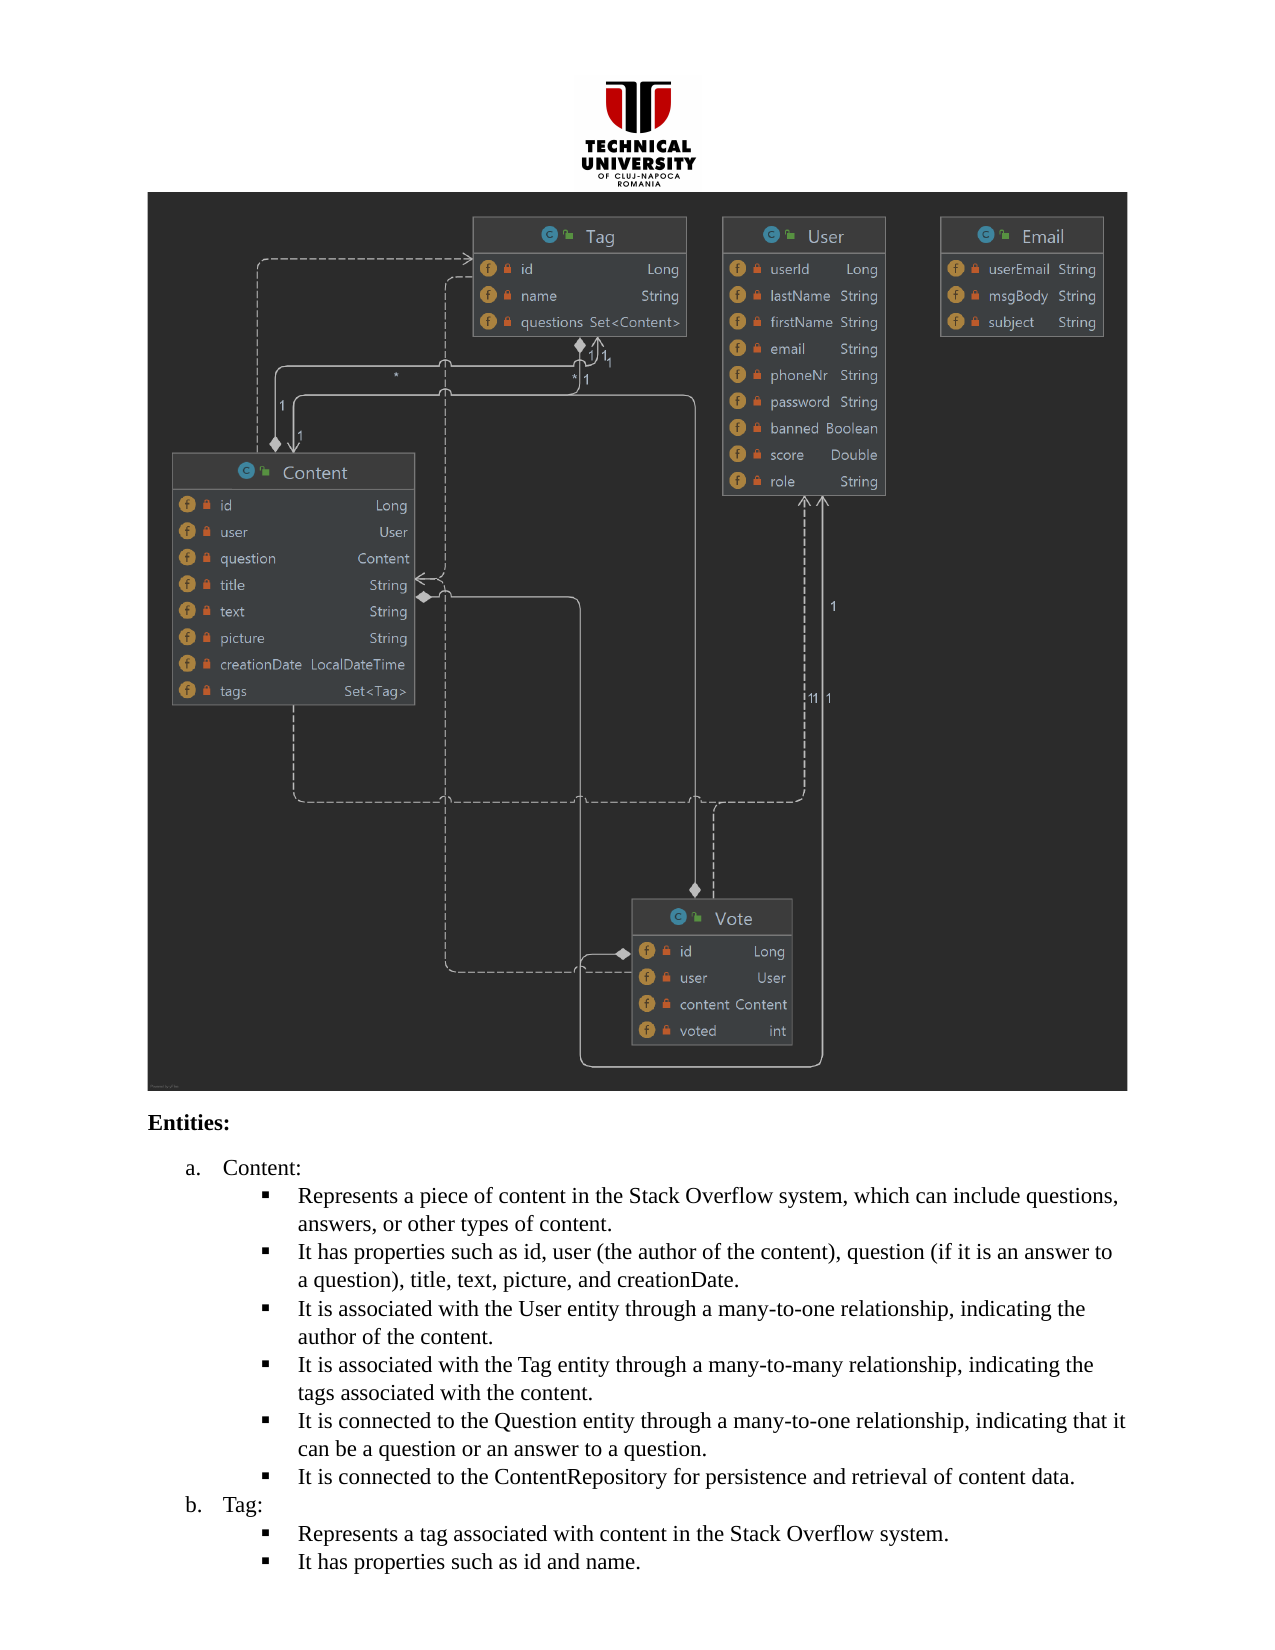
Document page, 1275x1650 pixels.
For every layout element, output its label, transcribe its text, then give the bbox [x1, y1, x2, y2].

list It is associated with the Tag entity through a many-to-many relationship, indicating the tags associated with the content. [260, 1351, 1127, 1405]
list It is associated with the User entity through a many-to-one relationship, indicating the author of the content. [260, 1294, 1127, 1349]
list It has properties such as id and name. [260, 1548, 1127, 1574]
list It has properties such as id, user (the author of the content), question (if it is an answer to a question), title, text, picture, and creationDate. [260, 1238, 1127, 1293]
list Tag: [185, 1491, 1127, 1518]
list Represents a piece of content in the Stack Overflow system, which can include questions, answers, or other types of content. [260, 1182, 1127, 1237]
text Entities: [148, 1109, 1127, 1136]
list It is connected to the ContentRepository for persistence and retrieval of content data. [260, 1463, 1127, 1490]
list Represents a tag associated with content in the Stack Overflow system. [260, 1519, 1127, 1546]
list It is connected to the Question entity through a many-to-one relationship, indicating that it can be a question or an answer to a question. [260, 1407, 1127, 1462]
list Content: [185, 1154, 1127, 1180]
